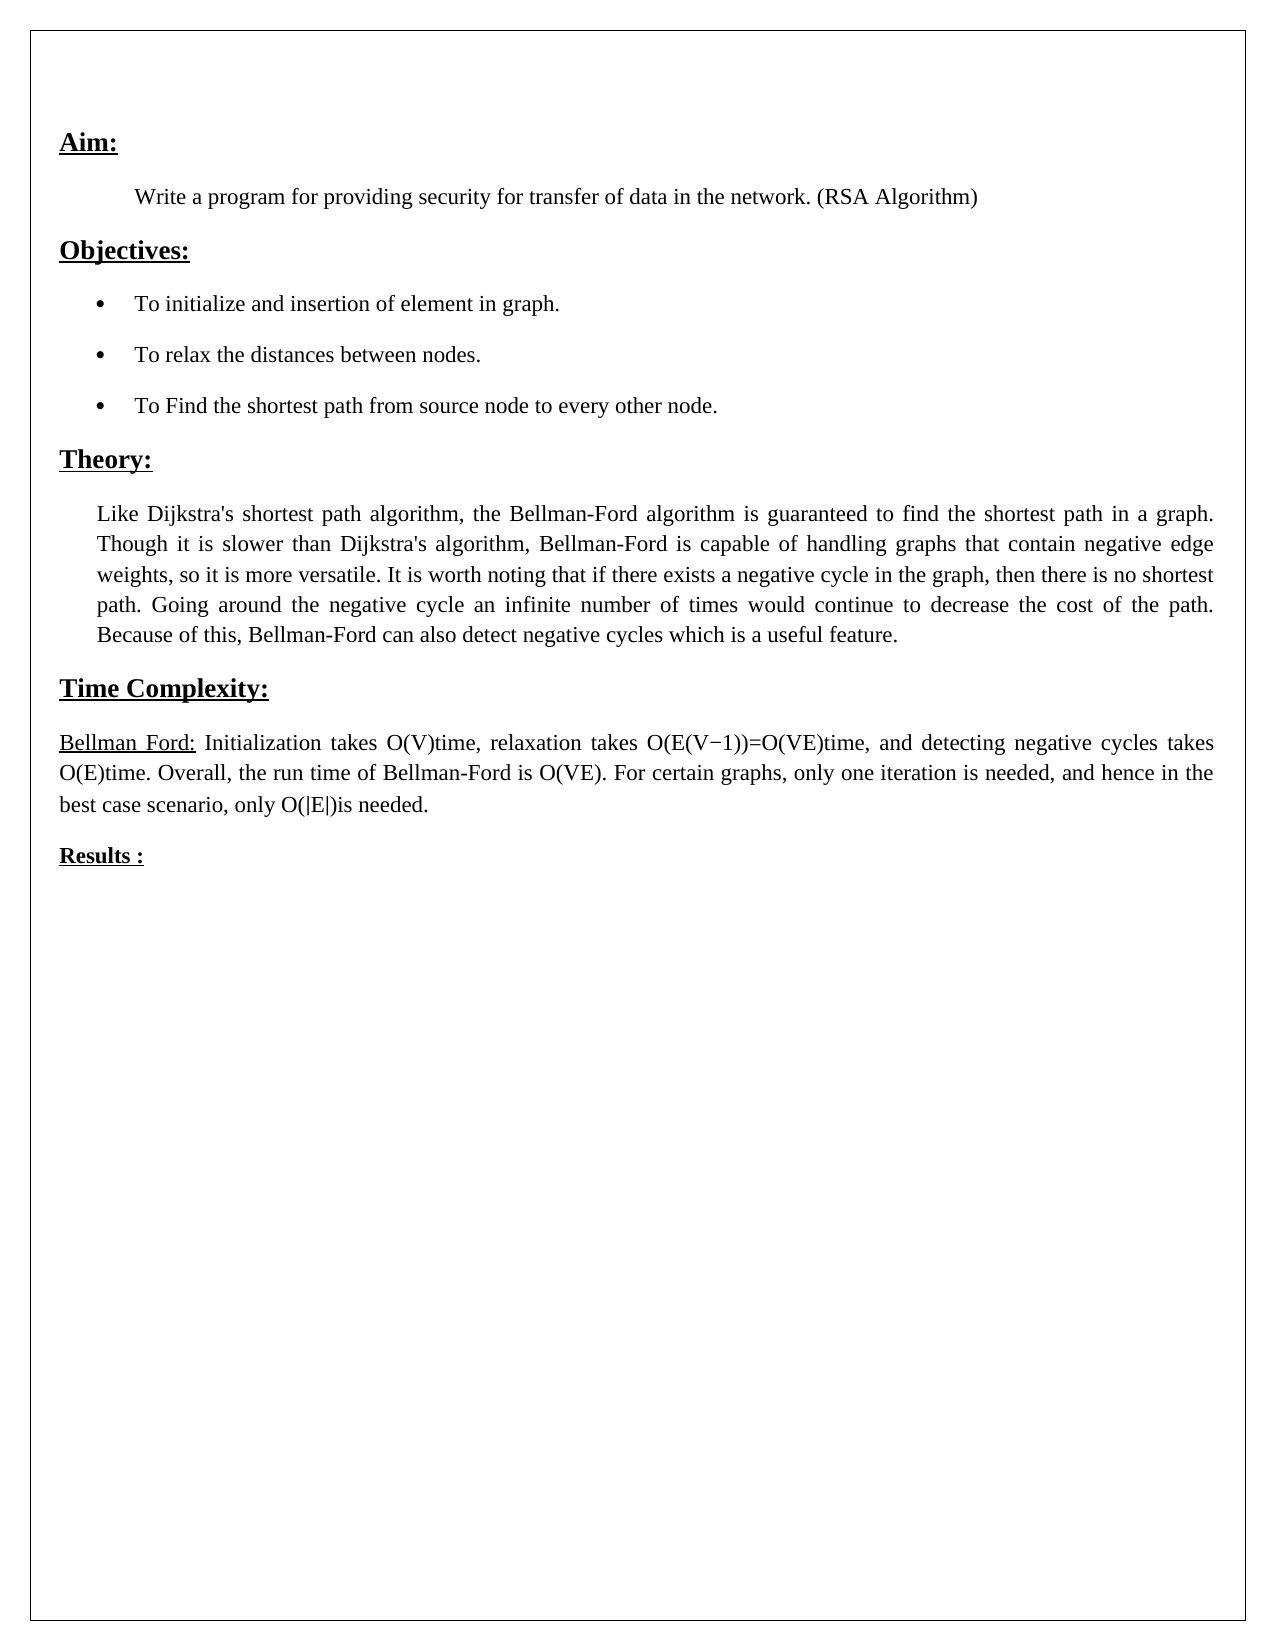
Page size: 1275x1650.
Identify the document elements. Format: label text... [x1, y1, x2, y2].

list To Find the shortest path from source node to every other node. [97, 393, 1216, 419]
text Objectives: [59, 234, 1216, 265]
text Aim: [59, 126, 1216, 157]
list To relax the distances between nodes. [97, 342, 1216, 368]
text Write a program for providing security for transfer of data in the network. (RSA Algorithm) [59, 183, 1216, 209]
text Time Complexity: [59, 672, 1216, 703]
text Bellman Ford: Initialization takes O(V)time, relaxation takes O(E(V−1))=O(VE)time, and detecting negative cycles takes O(E)time. Overall, the run time of Bellman-Ford is O(VE). For certain graphs, only one iteration is needed, and hence in the best case scenario, only O(∣E∣)is needed. [59, 729, 1216, 817]
list To initialize and insertion of element in graph. [97, 291, 1216, 317]
text Results : [59, 842, 1216, 868]
text Like Dijkstra's shortest path algorithm, the Bellman-Ford algorithm is guaranteed to find the shortest path in a graph. Though it is slower than Dijkstra's algorithm, Bellman-Ford is capable of handling graphs that contain negative edge weights, so it is more versatile. It is worth noting that if there exists a negative cycle in the graph, then there is no shortest path. Going around the negative cycle an infinite number of times would continue to decrease the cost of the path. Because of this, Bellman-Ford can also detect negative cycles which is a useful feature. [97, 500, 1216, 647]
text Theory: [59, 444, 1216, 475]
